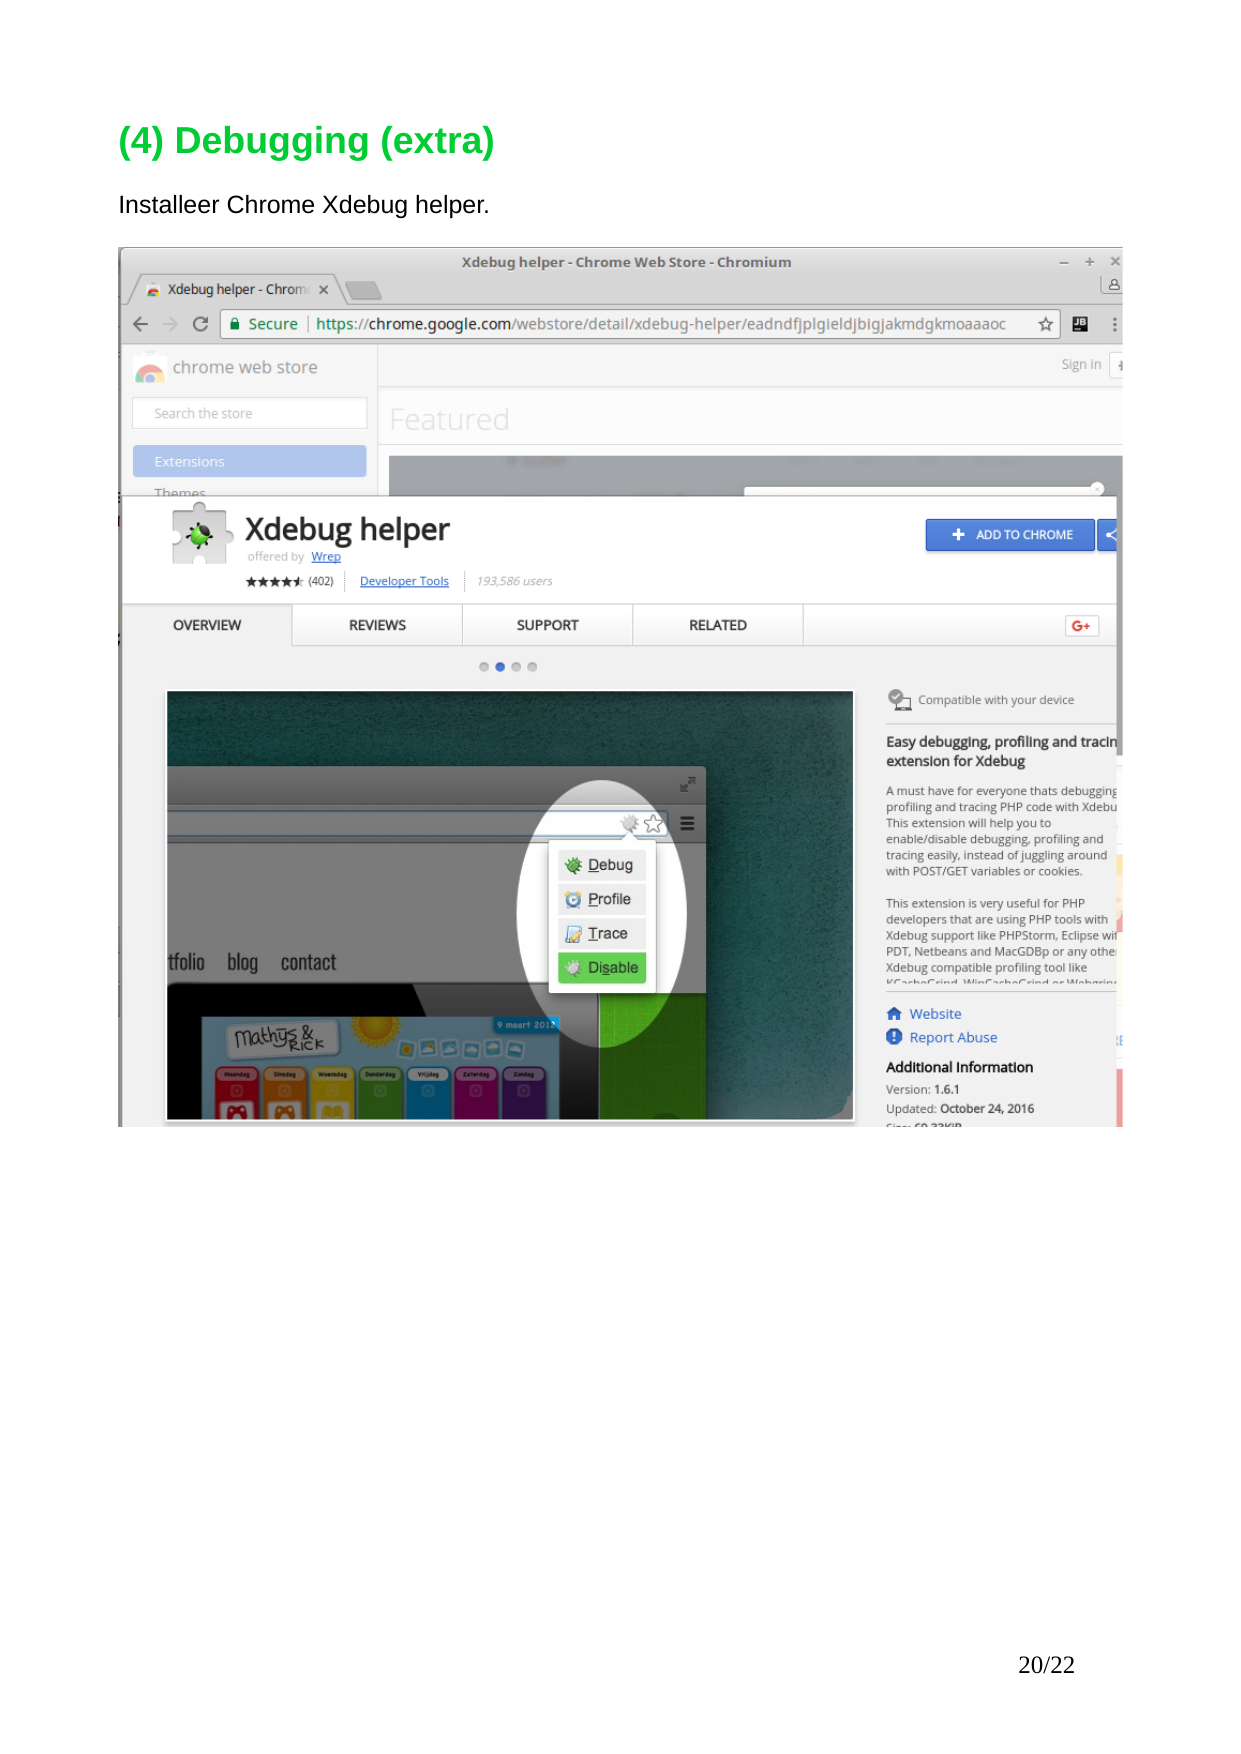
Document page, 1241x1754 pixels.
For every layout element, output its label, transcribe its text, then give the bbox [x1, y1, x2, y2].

text (4) Debugging (extra) [118, 118, 1122, 161]
picture [118, 247, 1123, 1127]
text Installeer Chrome Xdebug helper. [118, 190, 1122, 219]
